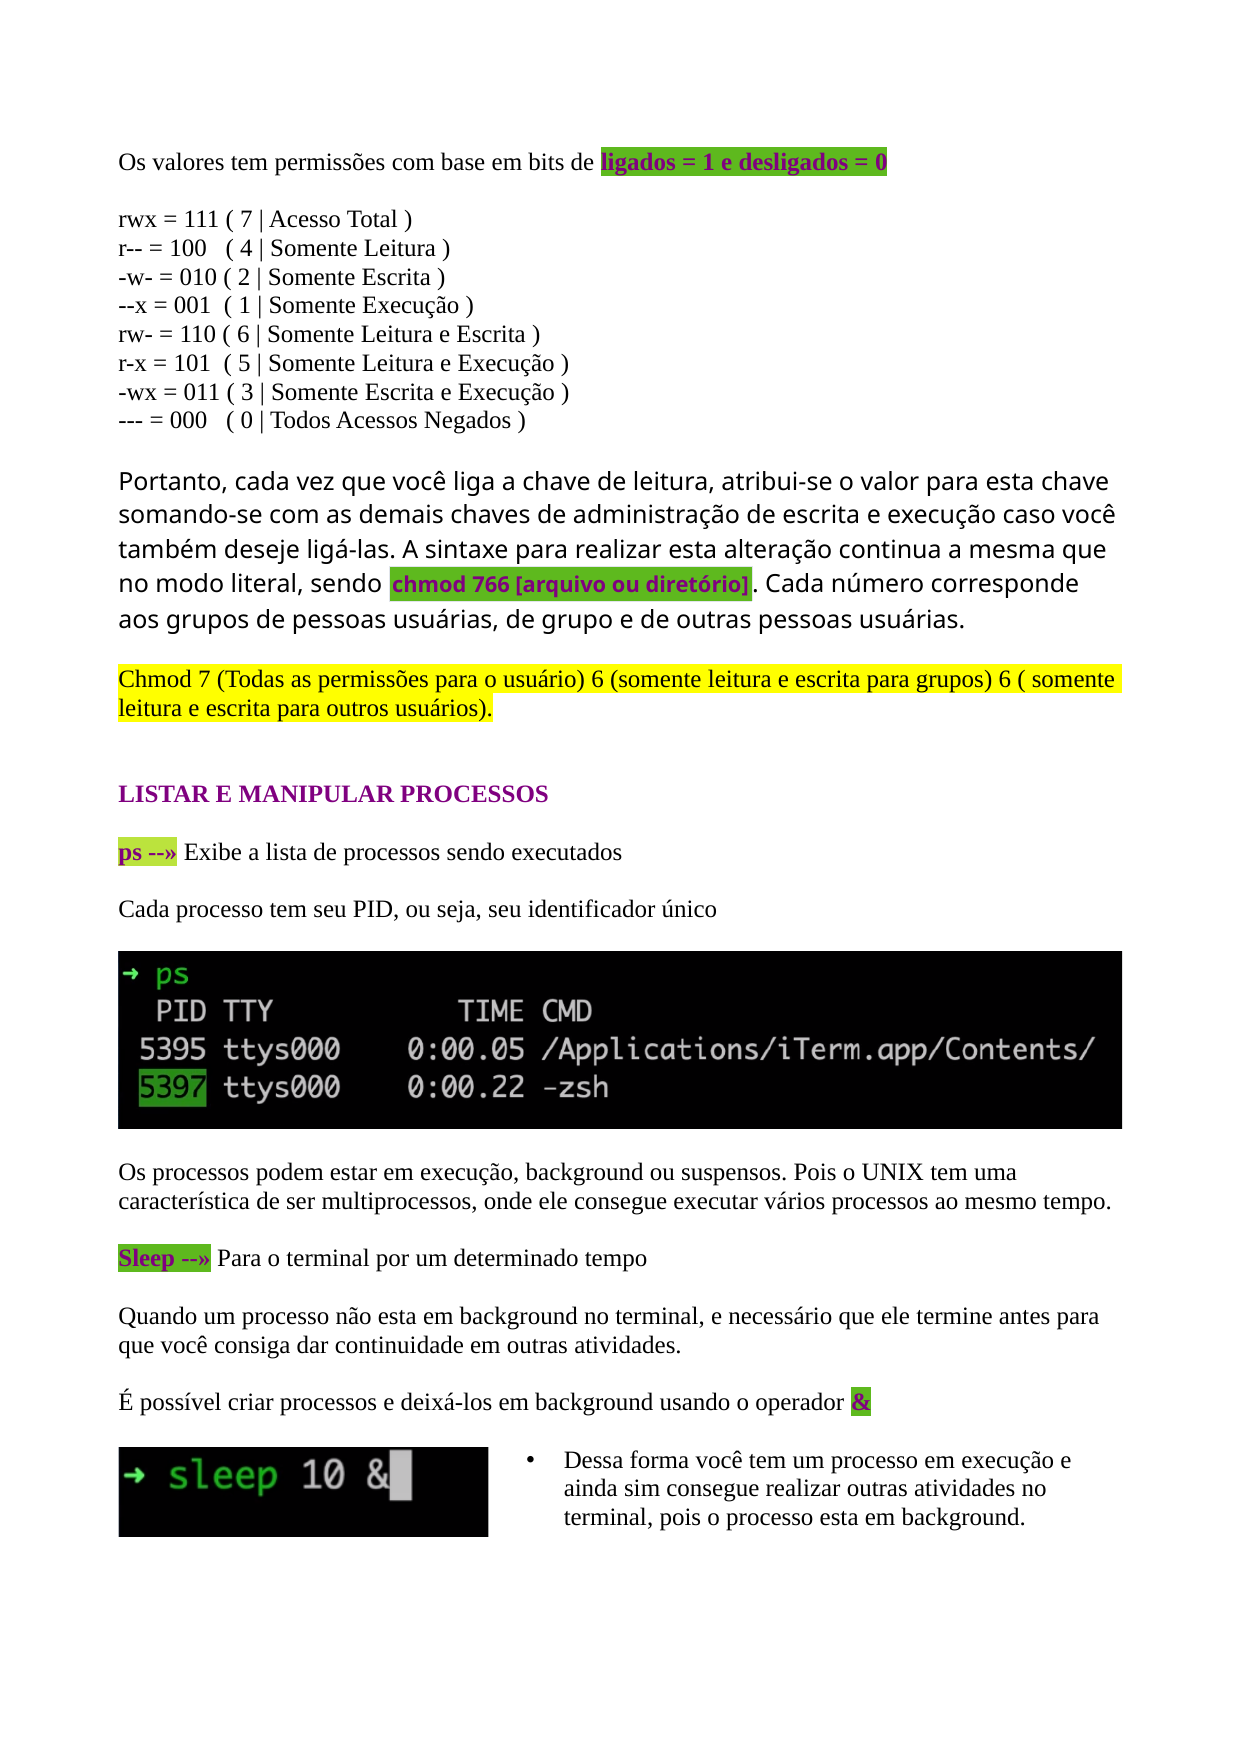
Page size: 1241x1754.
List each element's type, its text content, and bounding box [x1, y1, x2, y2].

text ps --» Exibe a lista de processos sendo executados [118, 837, 1122, 866]
text Os valores tem permissões com base em bits de ligados = 1 e desligados = 0 [118, 147, 1122, 176]
text rwx = 111 ( 7 | Acesso Total ) [118, 204, 1122, 233]
text r-- = 100 ( 4 | Somente Leitura ) [118, 233, 1122, 262]
text r-x = 101 ( 5 | Somente Leitura e Execução ) [118, 348, 1122, 377]
text Os processos podem estar em execução, background ou suspensos. Pois o UNIX tem uma característica de ser multiprocessos, onde ele consegue executar vários processos ao mesmo tempo. [118, 1157, 1122, 1215]
list Dessa forma você tem um processo em execução e ainda sim consegue realizar outras atividades no terminal, pois o processo esta em background. [156, 1445, 1122, 1531]
picture [118, 951, 1123, 1129]
text É possível criar processos e deixá-los em background usando o operador & [118, 1387, 1122, 1416]
text LISTAR E MANIPULAR PROCESSOS [118, 779, 1122, 808]
text rw- = 110 ( 6 | Somente Leitura e Escrita ) [118, 319, 1122, 348]
picture [118, 1447, 489, 1537]
text --- = 000 ( 0 | Todos Acessos Negados ) [118, 406, 1122, 434]
text Sleep --» Para o terminal por um determinado tempo [118, 1243, 1122, 1272]
text --x = 001 ( 1 | Somente Execução ) [118, 291, 1122, 319]
text Quando um processo não esta em background no terminal, e necessário que ele termine antes para que você consiga dar continuidade em outras atividades. [118, 1301, 1122, 1358]
text Chmod 7 (Todas as permissões para o usuário) 6 (somente leitura e escrita para grupos) 6 ( somente leitura e escrita para outros usuários). [118, 664, 1122, 722]
text -w- = 010 ( 2 | Somente Escrita ) [118, 262, 1122, 291]
text Cada processo tem seu PID, ou seja, seu identificador único [118, 894, 1122, 923]
text -wx = 011 ( 3 | Somente Escrita e Execução ) [118, 377, 1122, 406]
text Portanto, cada vez que você liga a chave de leitura, atribui-se o valor para esta chave somando-se com as demais chaves de administração de escrita e execução caso você também deseje ligá-las. A sintaxe para realizar esta alteração continua a mesma que no modo literal, sendo chmod 766 [arquivo ou diretório]. Cada número corresponde aos grupos de pessoas usuárias, de grupo e de outras pessoas usuárias. [118, 463, 1122, 636]
